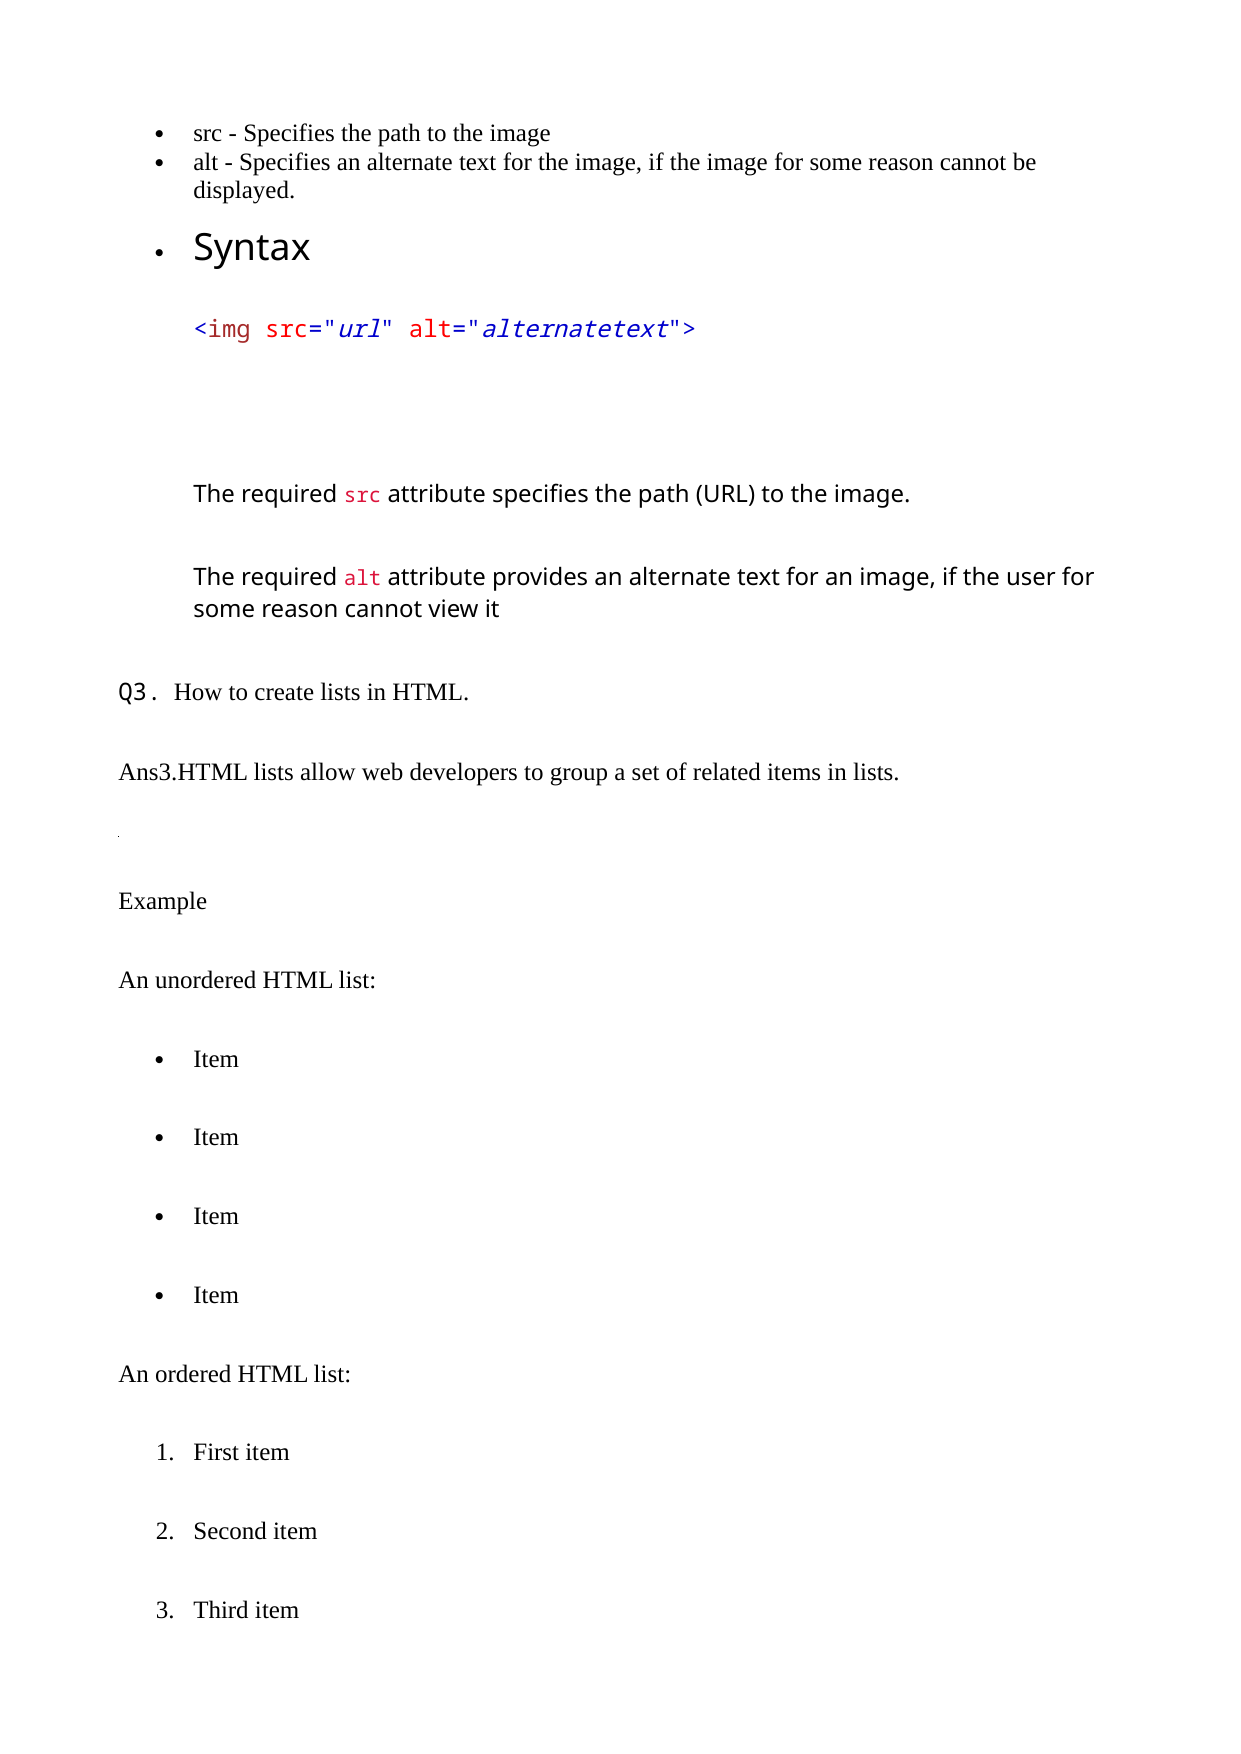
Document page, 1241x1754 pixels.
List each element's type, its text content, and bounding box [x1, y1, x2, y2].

text Q3. How to create lists in HTML. [118, 675, 1122, 707]
list The required alt attribute provides an alternate text for an image, if the user for some reason cannot view it [193, 559, 1122, 625]
text Example [118, 886, 1122, 915]
list Item [156, 1044, 1122, 1072]
list Item [156, 1201, 1122, 1230]
text An unordered HTML list: [118, 965, 1122, 994]
list Second item [156, 1516, 1122, 1545]
list Item [156, 1122, 1122, 1151]
text Ans3.­HTML lists allow web developers to group a set of related items in lists. [118, 757, 1122, 786]
list The required src attribute specifies the path (URL) to the image. [193, 477, 1122, 509]
list Third item [156, 1595, 1122, 1624]
list alt - Specifies an alternate text for the image, if the image for some reason cannot be displayed. [156, 147, 1122, 204]
list Syntax [156, 220, 1122, 271]
list src - Specifies the path to the image [156, 118, 1122, 147]
list <img src="url" alt="alternatetext"> [193, 312, 1122, 344]
text An ordered HTML list: [118, 1359, 1122, 1387]
list Item [156, 1280, 1122, 1309]
list First item [156, 1437, 1122, 1466]
